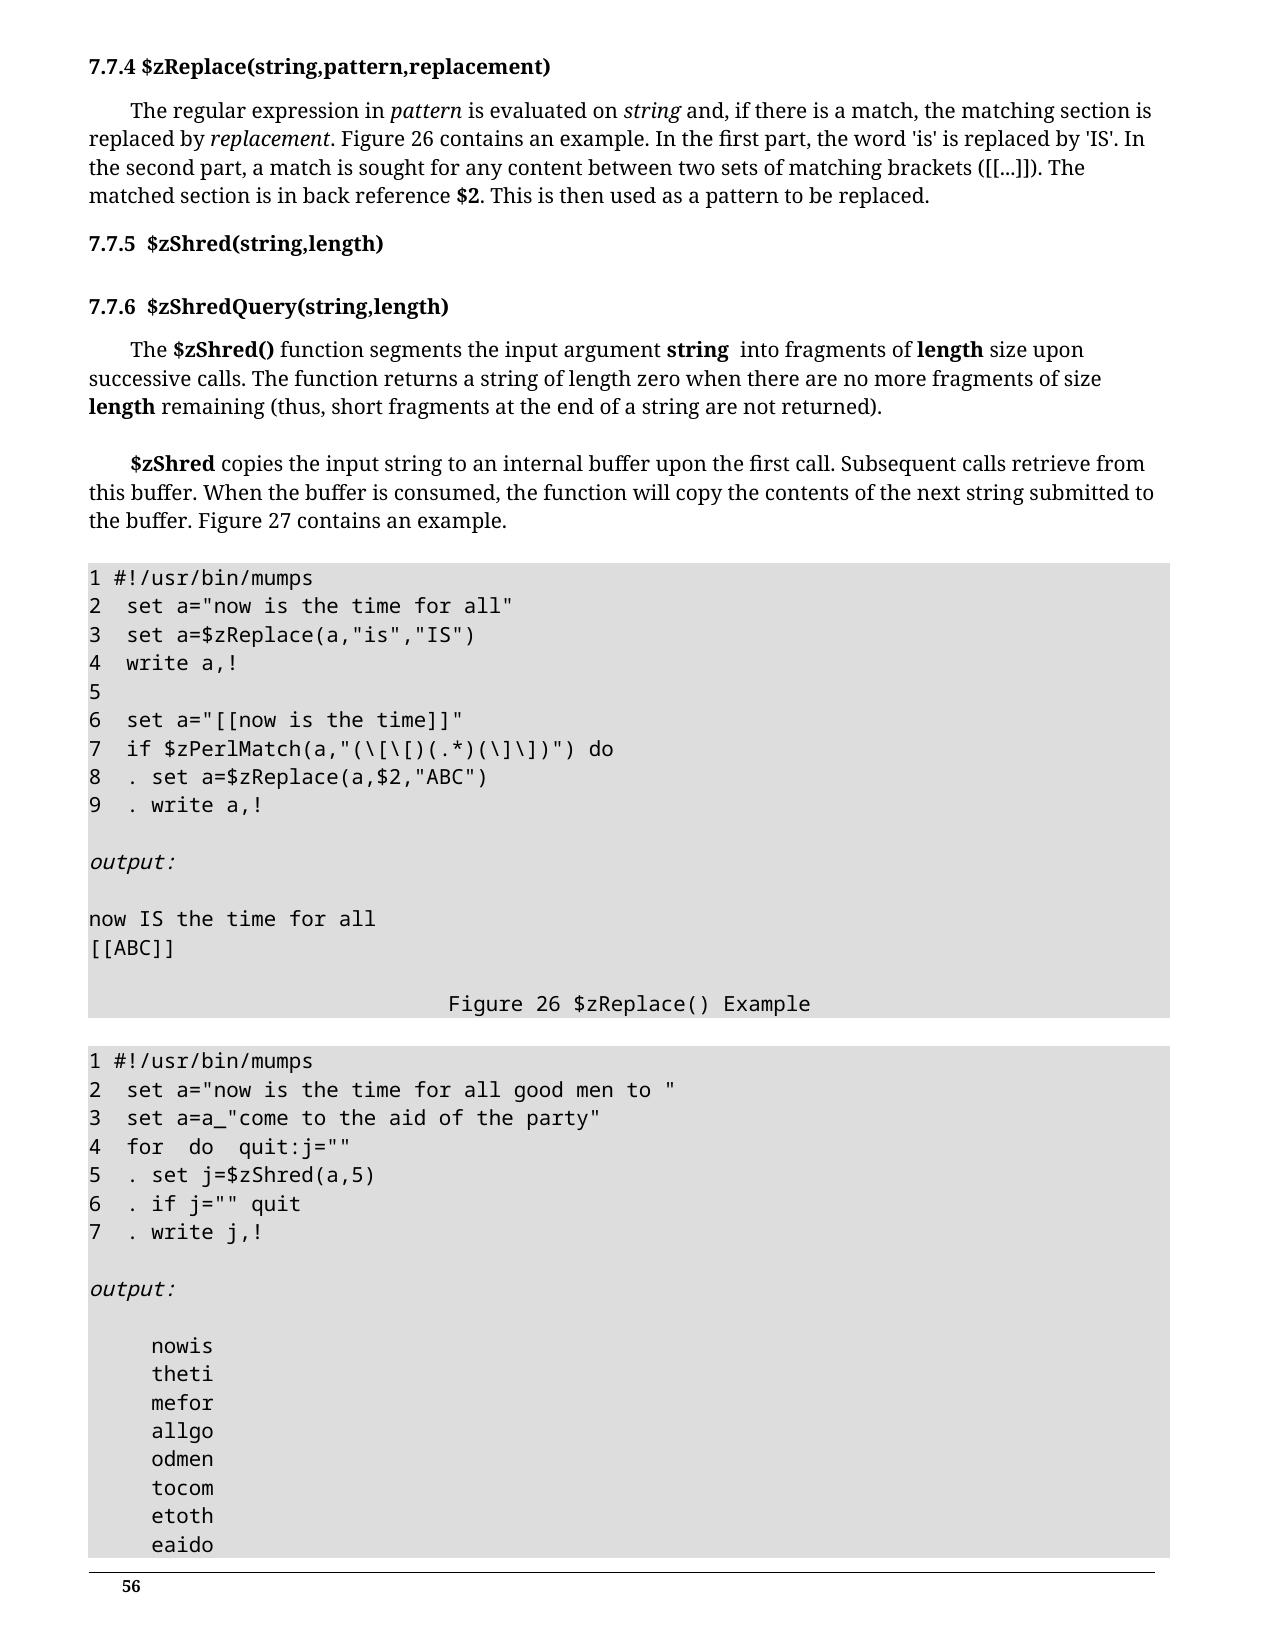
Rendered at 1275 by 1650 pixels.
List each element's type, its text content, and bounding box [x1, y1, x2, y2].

subtitle $zShred(string,length) [88, 229, 1170, 258]
text [[ABC]] [88, 933, 1170, 961]
text eaido [88, 1530, 1170, 1558]
text nowis [88, 1331, 1170, 1359]
list #!/usr/bin/mumps [88, 563, 1170, 591]
subtitle $zShredQuery(string,length) [88, 292, 1170, 321]
list set a=a_"come to the aid of the party" [88, 1103, 1170, 1132]
list for do quit:j="" [88, 1132, 1170, 1160]
list set a="[[now is the time]]" [88, 705, 1170, 734]
list . set j=$zShred(a,5) [88, 1160, 1170, 1189]
text Figure 26 $zReplace() Example [88, 989, 1170, 1018]
text The $zShred() function segments the input argument string into fragments of length size upon successive calls. The function returns a string of length zero when there are no more fragments of size length remaining (thus, short fragments at the end of a string are not returned). [88, 336, 1170, 421]
list write a,! [88, 648, 1170, 677]
text $zShred copies the input string to an internal buffer upon the first call. Subsequent calls retrieve from this buffer. When the buffer is consumed, the function will copy the contents of the next string submitted to the buffer. Figure 27 contains an example. [88, 449, 1170, 534]
list set a="now is the time for all good men to " [88, 1075, 1170, 1103]
list . write j,! [88, 1217, 1170, 1246]
text odmen [88, 1444, 1170, 1473]
text output: [88, 1274, 1170, 1302]
text The regular expression in pattern is evaluated on string and, if there is a match, the matching section is replaced by replacement. Figure 26 contains an example. In the first part, the word 'is' is replaced by 'IS'. In the second part, a match is sought for any content between two sets of matching brackets ([[...]]). The matched section is in back reference $2. This is then used as a pattern to be replaced. [88, 96, 1170, 210]
text output: [88, 847, 1170, 876]
list set a=$zReplace(a,"is","IS") [88, 620, 1170, 648]
list . if j="" quit [88, 1189, 1170, 1217]
text theti [88, 1359, 1170, 1388]
list set a="now is the time for all" [88, 591, 1170, 620]
list . write a,! [88, 791, 1170, 819]
list #!/usr/bin/mumps [88, 1046, 1170, 1075]
text etoth [88, 1501, 1170, 1530]
list if $zPerlMatch(a,"(\[\[)(.*)(\]\])") do [88, 734, 1170, 762]
list . set a=$zReplace(a,$2,"ABC") [88, 762, 1170, 791]
text tocom [88, 1473, 1170, 1501]
text now IS the time for all [88, 904, 1170, 933]
subtitle $zReplace(string,pattern,replacement) [88, 52, 1170, 81]
text allgo [88, 1416, 1170, 1444]
text mefor [88, 1388, 1170, 1416]
